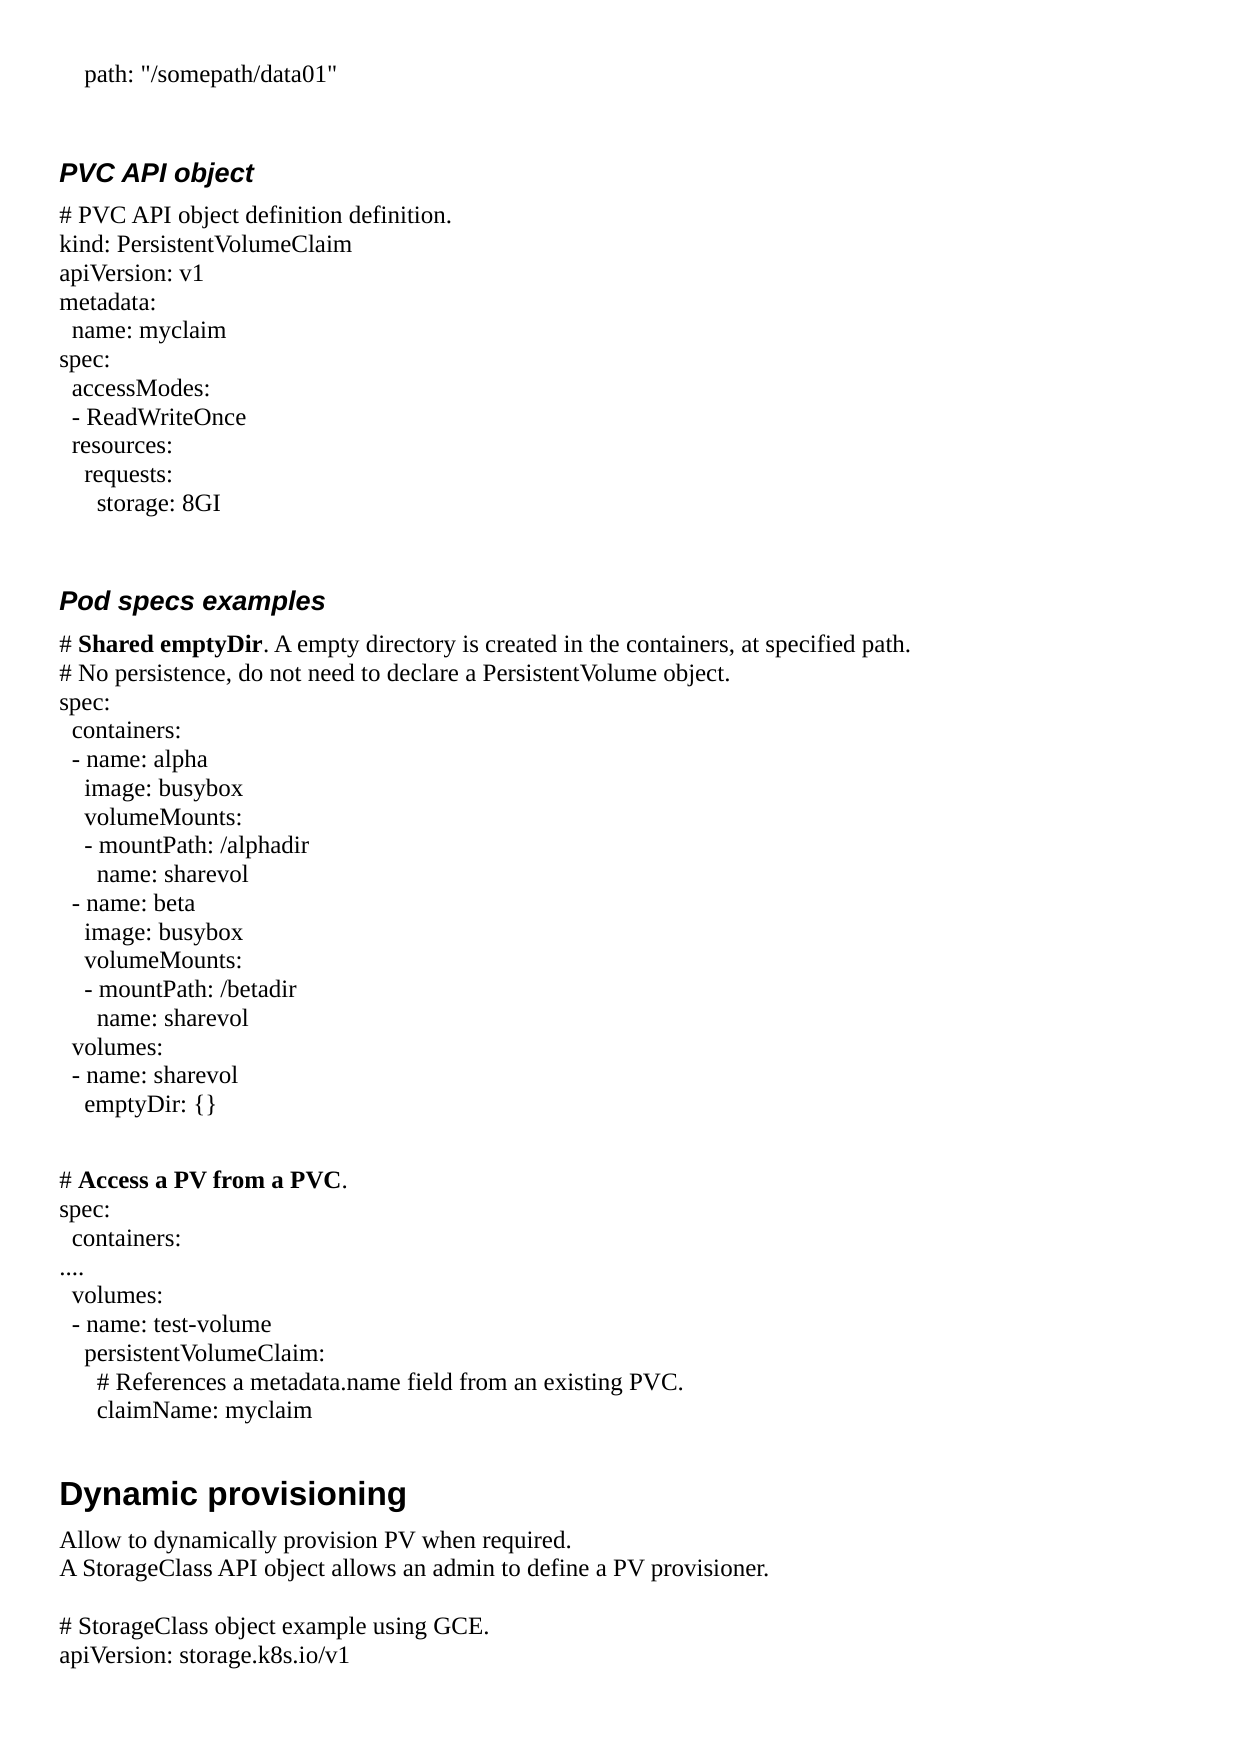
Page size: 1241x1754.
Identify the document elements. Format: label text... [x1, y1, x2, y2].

text volumeMounts: [59, 802, 1181, 830]
text emptyDir: {} [59, 1089, 1181, 1118]
text # PVC API object definition definition. [59, 200, 1181, 229]
text kind: PersistentVolumeClaim [59, 229, 1181, 258]
text volumeMounts: [59, 945, 1181, 974]
text - name: sharevol [59, 1060, 1181, 1089]
text Allow to dynamically provision PV when required. [59, 1525, 1181, 1553]
text name: sharevol [59, 859, 1181, 888]
text A StorageClass API object allows an admin to define a PV provisioner. [59, 1553, 1181, 1582]
text accessModes: [59, 373, 1181, 402]
text # StorageClass object example using GCE. [59, 1611, 1181, 1640]
text - mountPath: /alphadir [59, 830, 1181, 859]
text containers: [59, 715, 1181, 744]
subtitle Dynamic provisioning [59, 1474, 1181, 1512]
text # References a metadata.name field from an existing PVC. [59, 1367, 1181, 1395]
text spec: [59, 344, 1181, 373]
text persistentVolumeClaim: [59, 1338, 1181, 1367]
text .... [59, 1252, 1181, 1280]
text name: myclaim [59, 315, 1181, 344]
subtitle PVC API object [59, 157, 1181, 188]
text apiVersion: v1 [59, 258, 1181, 287]
text apiVersion: storage.k8s.io/v1 [59, 1640, 1181, 1668]
text - name: test-volume [59, 1309, 1181, 1338]
text image: busybox [59, 917, 1181, 945]
text volumes: [59, 1280, 1181, 1309]
text spec: [59, 687, 1181, 715]
text requests: [59, 459, 1181, 488]
text claimName: myclaim [59, 1395, 1181, 1424]
text metadata: [59, 287, 1181, 315]
text containers: [59, 1223, 1181, 1252]
text path: "/somepath/data01" [59, 59, 1181, 88]
text # Shared emptyDir. A empty directory is created in the containers, at specified path. [59, 629, 1181, 658]
text # Access a PV from a PVC. [59, 1165, 1181, 1194]
text storage: 8GI [59, 488, 1181, 517]
text - name: beta [59, 888, 1181, 917]
text volumes: [59, 1032, 1181, 1060]
text - ReadWriteOnce [59, 402, 1181, 430]
text - name: alpha [59, 744, 1181, 773]
text name: sharevol [59, 1003, 1181, 1032]
text resources: [59, 430, 1181, 459]
text # No persistence, do not need to declare a PersistentVolume object. [59, 658, 1181, 687]
text image: busybox [59, 773, 1181, 802]
subtitle Pod specs examples [59, 585, 1181, 617]
text - mountPath: /betadir [59, 974, 1181, 1003]
text spec: [59, 1194, 1181, 1223]
